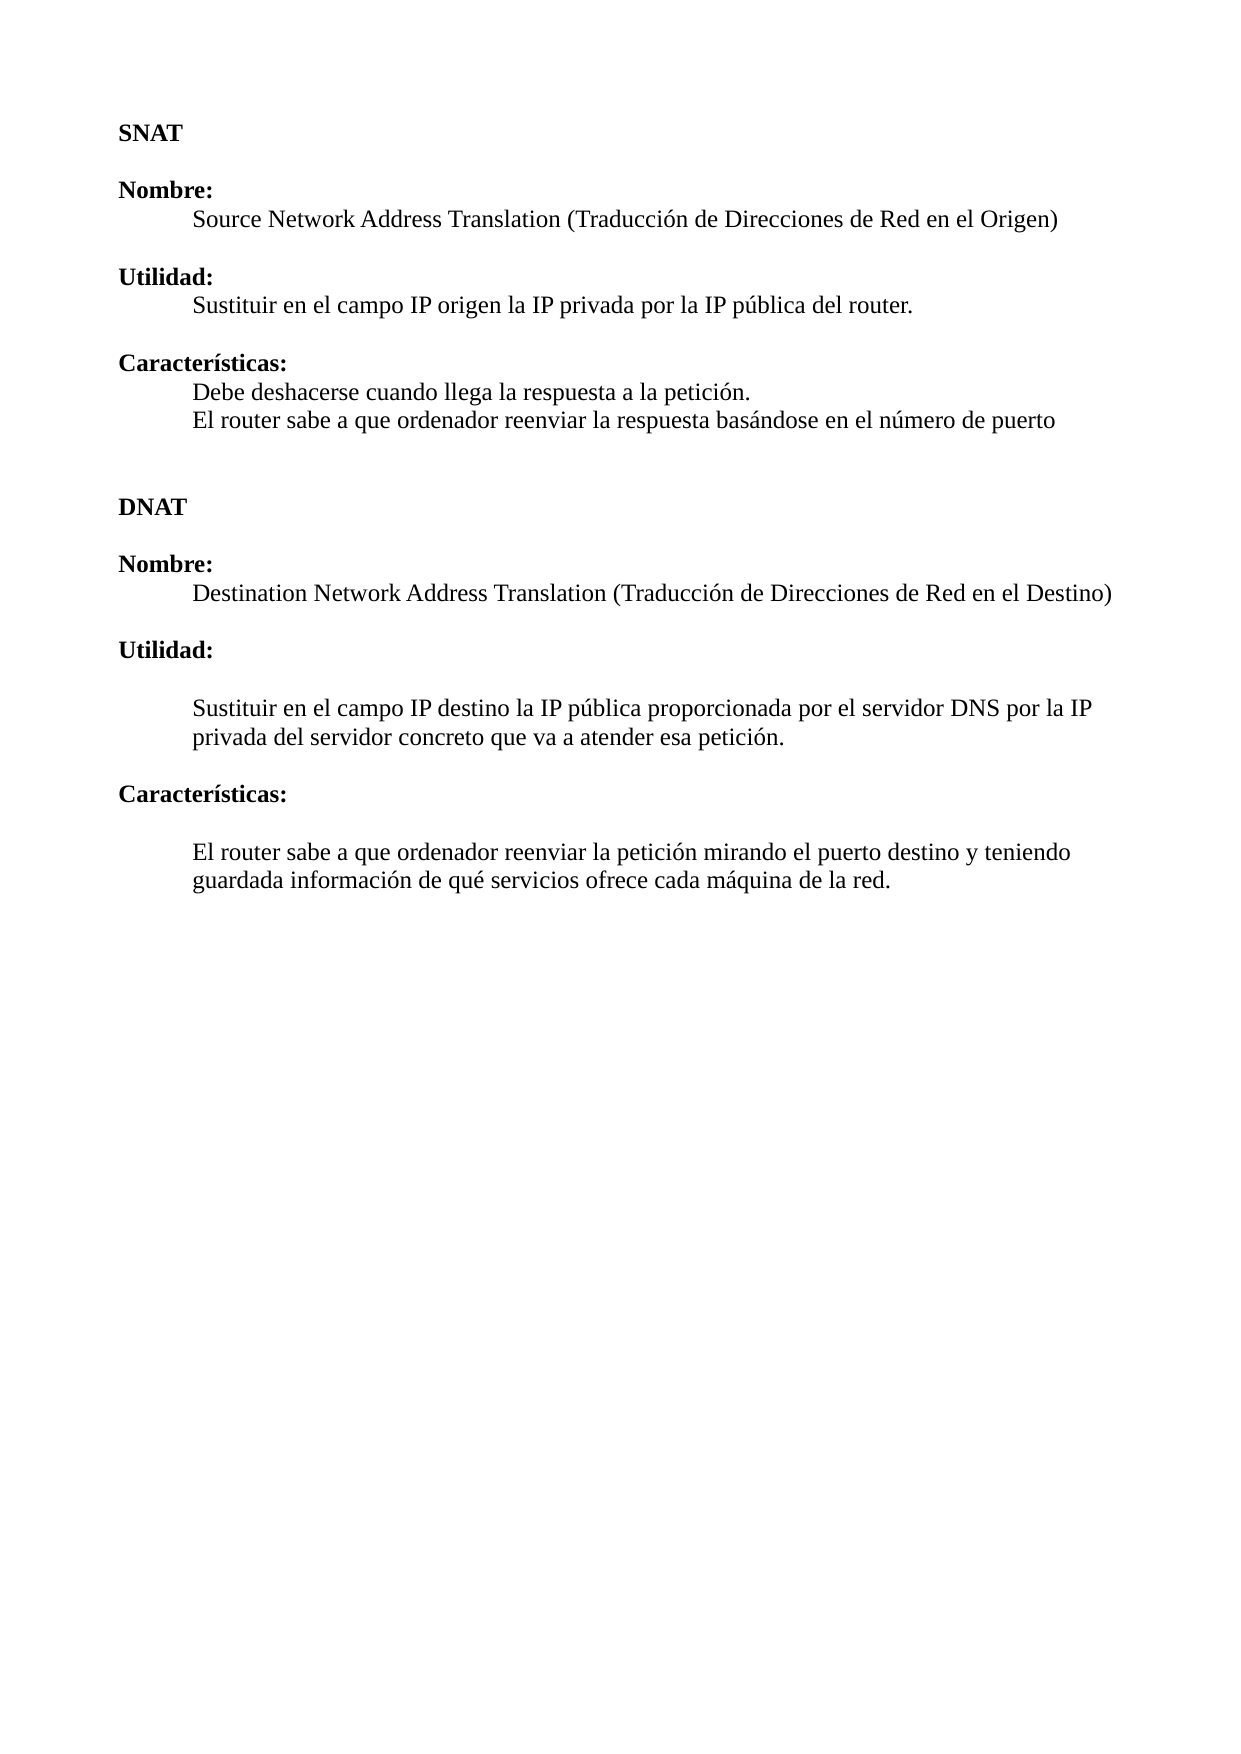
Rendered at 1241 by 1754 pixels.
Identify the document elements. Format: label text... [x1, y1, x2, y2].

text Sustituir en el campo IP origen la IP privada por la IP pública del router. [118, 291, 1122, 319]
text Características: [118, 348, 1122, 377]
text DNAT [118, 492, 1122, 521]
text Sustituir en el campo IP destino la IP pública proporcionada por el servidor DNS por la IP privada del servidor concreto que va a atender esa petición. [192, 693, 1122, 751]
text Nombre: [118, 176, 1122, 204]
text Nombre: [118, 549, 1122, 578]
text Destination Network Address Translation (Traducción de Direcciones de Red en el Destino) [118, 578, 1122, 607]
text El router sabe a que ordenador reenviar la respuesta basándose en el número de puerto [118, 406, 1122, 434]
text Características: [118, 779, 1122, 808]
text Utilidad: [118, 262, 1122, 291]
text Utilidad: [118, 636, 1122, 664]
text El router sabe a que ordenador reenviar la petición mirando el puerto destino y teniendo guardada información de qué servicios ofrece cada máquina de la red. [192, 837, 1122, 894]
text Debe deshacerse cuando llega la respuesta a la petición. [118, 377, 1122, 406]
text SNAT [118, 118, 1122, 147]
text Source Network Address Translation (Traducción de Direcciones de Red en el Origen) [118, 204, 1122, 233]
